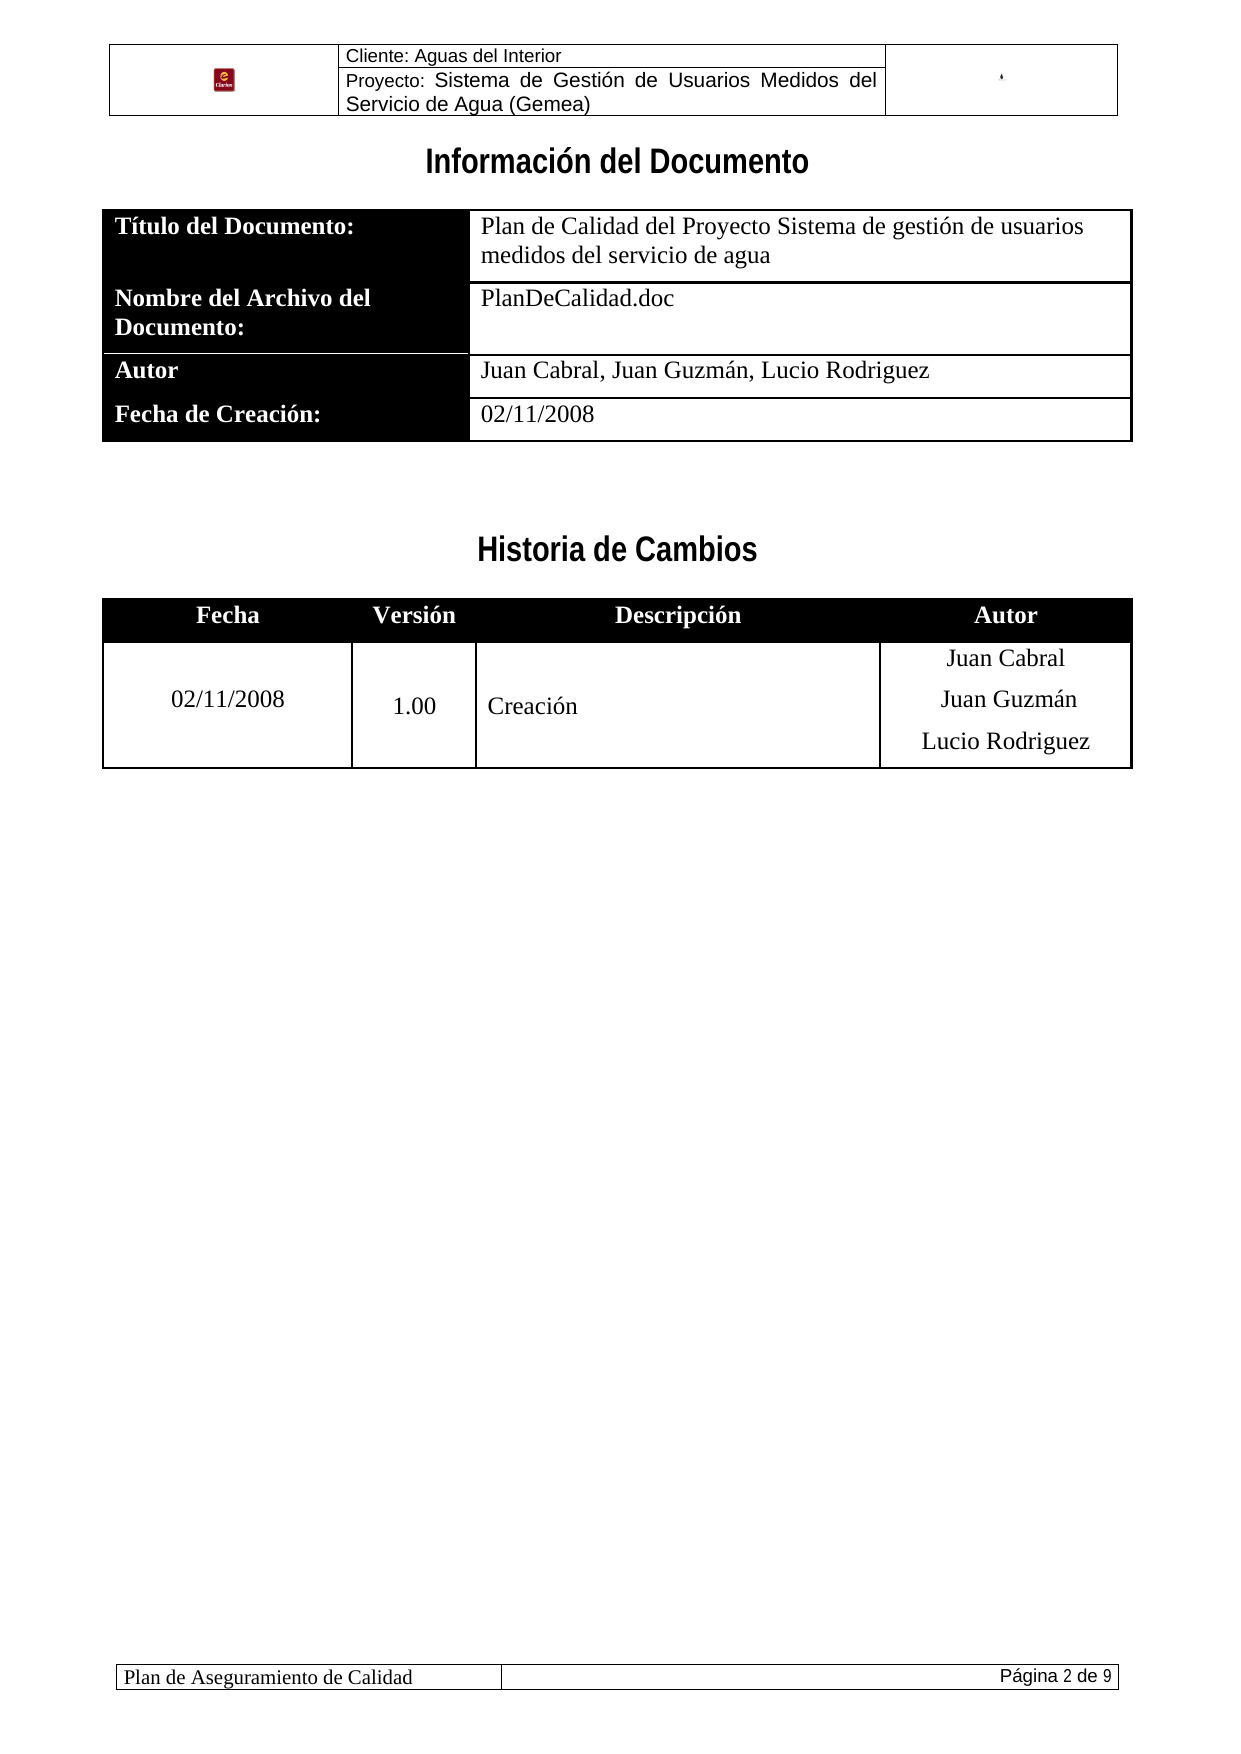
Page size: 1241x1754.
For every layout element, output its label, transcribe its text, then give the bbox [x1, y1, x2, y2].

table_header Fecha [104, 600, 351, 641]
table_cell PlanDeCalidad.doc [470, 284, 1130, 353]
table_cell Nombre del Archivo del Documento: [104, 284, 468, 353]
table_header Plan de Calidad del Proyecto Sistema de gestión de usuarios medidos del servicio de agua [470, 211, 1130, 281]
table_cell Autor [104, 356, 468, 397]
table_cell Juan Cabral Juan Guzmán Lucio Rodriguez [881, 643, 1130, 767]
table_header Autor [881, 600, 1130, 641]
table_cell Juan Cabral, Juan Guzmán, Lucio Rodriguez [470, 356, 1130, 397]
table_cell 02/11/2008 [470, 399, 1130, 440]
picture [207, 67, 241, 93]
table_cell Creación [477, 643, 879, 767]
table_cell 02/11/2008 [104, 643, 351, 767]
table_cell Fecha de Creación: [104, 399, 468, 440]
table_header Descripción [477, 600, 879, 641]
table_header Título del Documento: [104, 211, 468, 281]
table_cell 1.00 [353, 643, 475, 767]
table_header Versión [353, 600, 475, 641]
text Historia de Cambios [103, 528, 1131, 569]
text Información del Documento [103, 140, 1131, 181]
